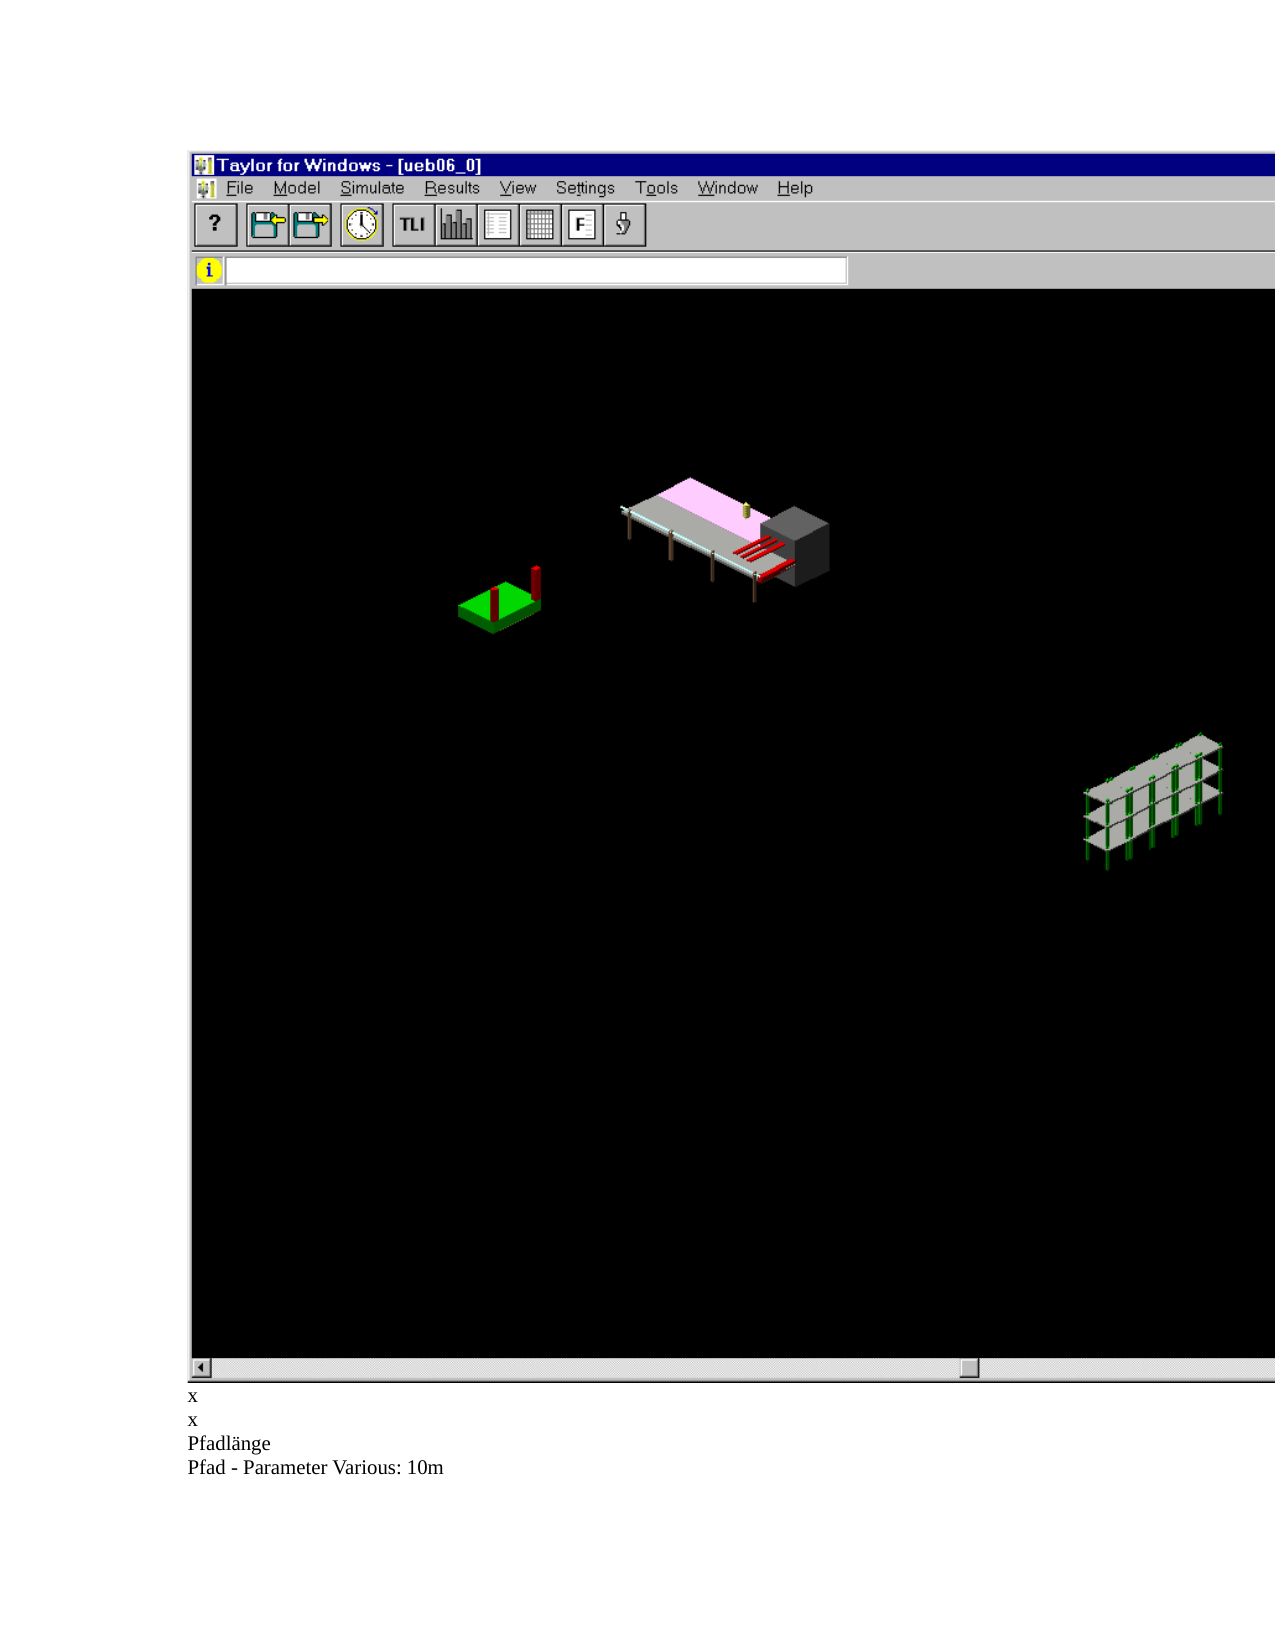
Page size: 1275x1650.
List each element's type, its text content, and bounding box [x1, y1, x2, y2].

text Pfadlänge [187, 1431, 1087, 1455]
text x [187, 1407, 1087, 1431]
text x [187, 1383, 1087, 1407]
text Pfad - Parameter Various: 10m [187, 1455, 1087, 1479]
